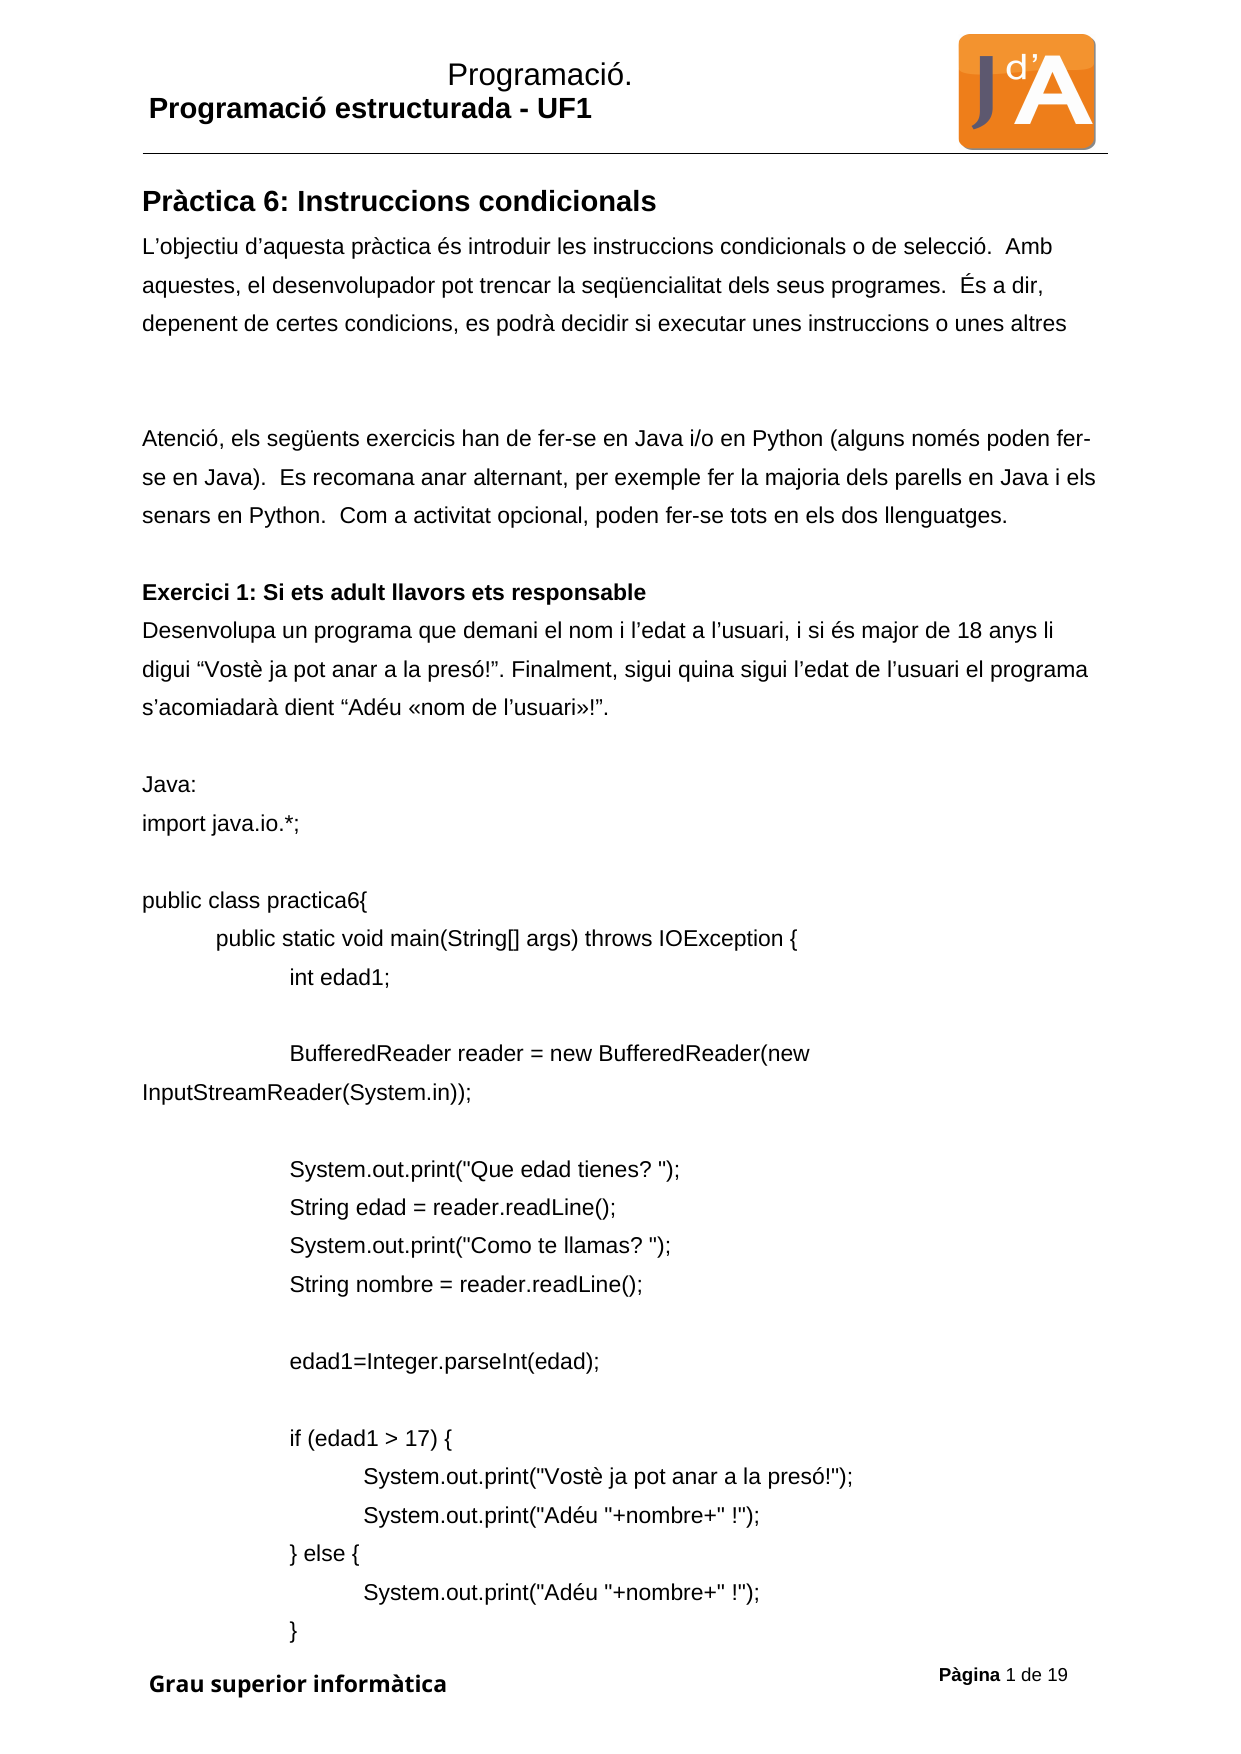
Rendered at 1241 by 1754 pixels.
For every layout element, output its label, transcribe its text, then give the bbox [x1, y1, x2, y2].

text System.out.print("Vostè ja pot anar a la presó!"); [142, 1464, 1107, 1489]
text System.out.print("Adéu "+nombre+" !"); [142, 1579, 1107, 1605]
text System.out.print("Adéu "+nombre+" !"); [142, 1502, 1107, 1528]
text import java.io.*; [142, 810, 1107, 836]
text Atenció, els següents exercicis han de fer-se en Java i/o en Python (alguns només poden fer-se en Java). Es recomana anar alternant, per exemple fer la majoria dels parells en Java i els senars en Python. Com a activitat opcional, poden fer-se tots en els dos llenguatges. [142, 426, 1107, 528]
text int edad1; [142, 964, 1107, 990]
text BufferedReader reader = new BufferedReader(new InputStreamReader(System.in)); [142, 1041, 1107, 1105]
text String edad = reader.readLine(); [142, 1195, 1107, 1220]
text L’objectiu d’aquesta pràctica és introduir les instruccions condicionals o de selecció. Amb aquestes, el desenvolupador pot trencar la seqüencialitat dels seus programes. És a dir, depenent de certes condicions, es podrà decidir si executar unes instruccions o unes altres [142, 234, 1107, 336]
text Pràctica 6: Instruccions condicionals [142, 185, 1107, 218]
text } [142, 1618, 1107, 1643]
text System.out.print("Como te llamas? "); [142, 1233, 1107, 1259]
text public class practica6{ [142, 887, 1107, 913]
text } else { [142, 1541, 1107, 1566]
text public static void main(String[] args) throws IOException { [142, 926, 1107, 951]
picture [958, 34, 1096, 150]
text Exercici 1: Si ets adult llavors ets responsable [142, 580, 1107, 605]
text Java: [142, 772, 1107, 798]
text System.out.print("Que edad tienes? "); [142, 1156, 1107, 1182]
text String nombre = reader.readLine(); [142, 1272, 1107, 1297]
text if (edad1 > 17) { [142, 1425, 1107, 1451]
text edad1=Integer.parseInt(edad); [142, 1348, 1107, 1374]
text Desenvolupa un programa que demani el nom i l’edat a l’usuari, i si és major de 18 anys li digui “Vostè ja pot anar a la presó!”. Finalment, sigui quina sigui l’edat de l’usuari el programa s’acomiadarà dient “Adéu «nom de l’usuari»!”. [142, 618, 1107, 721]
